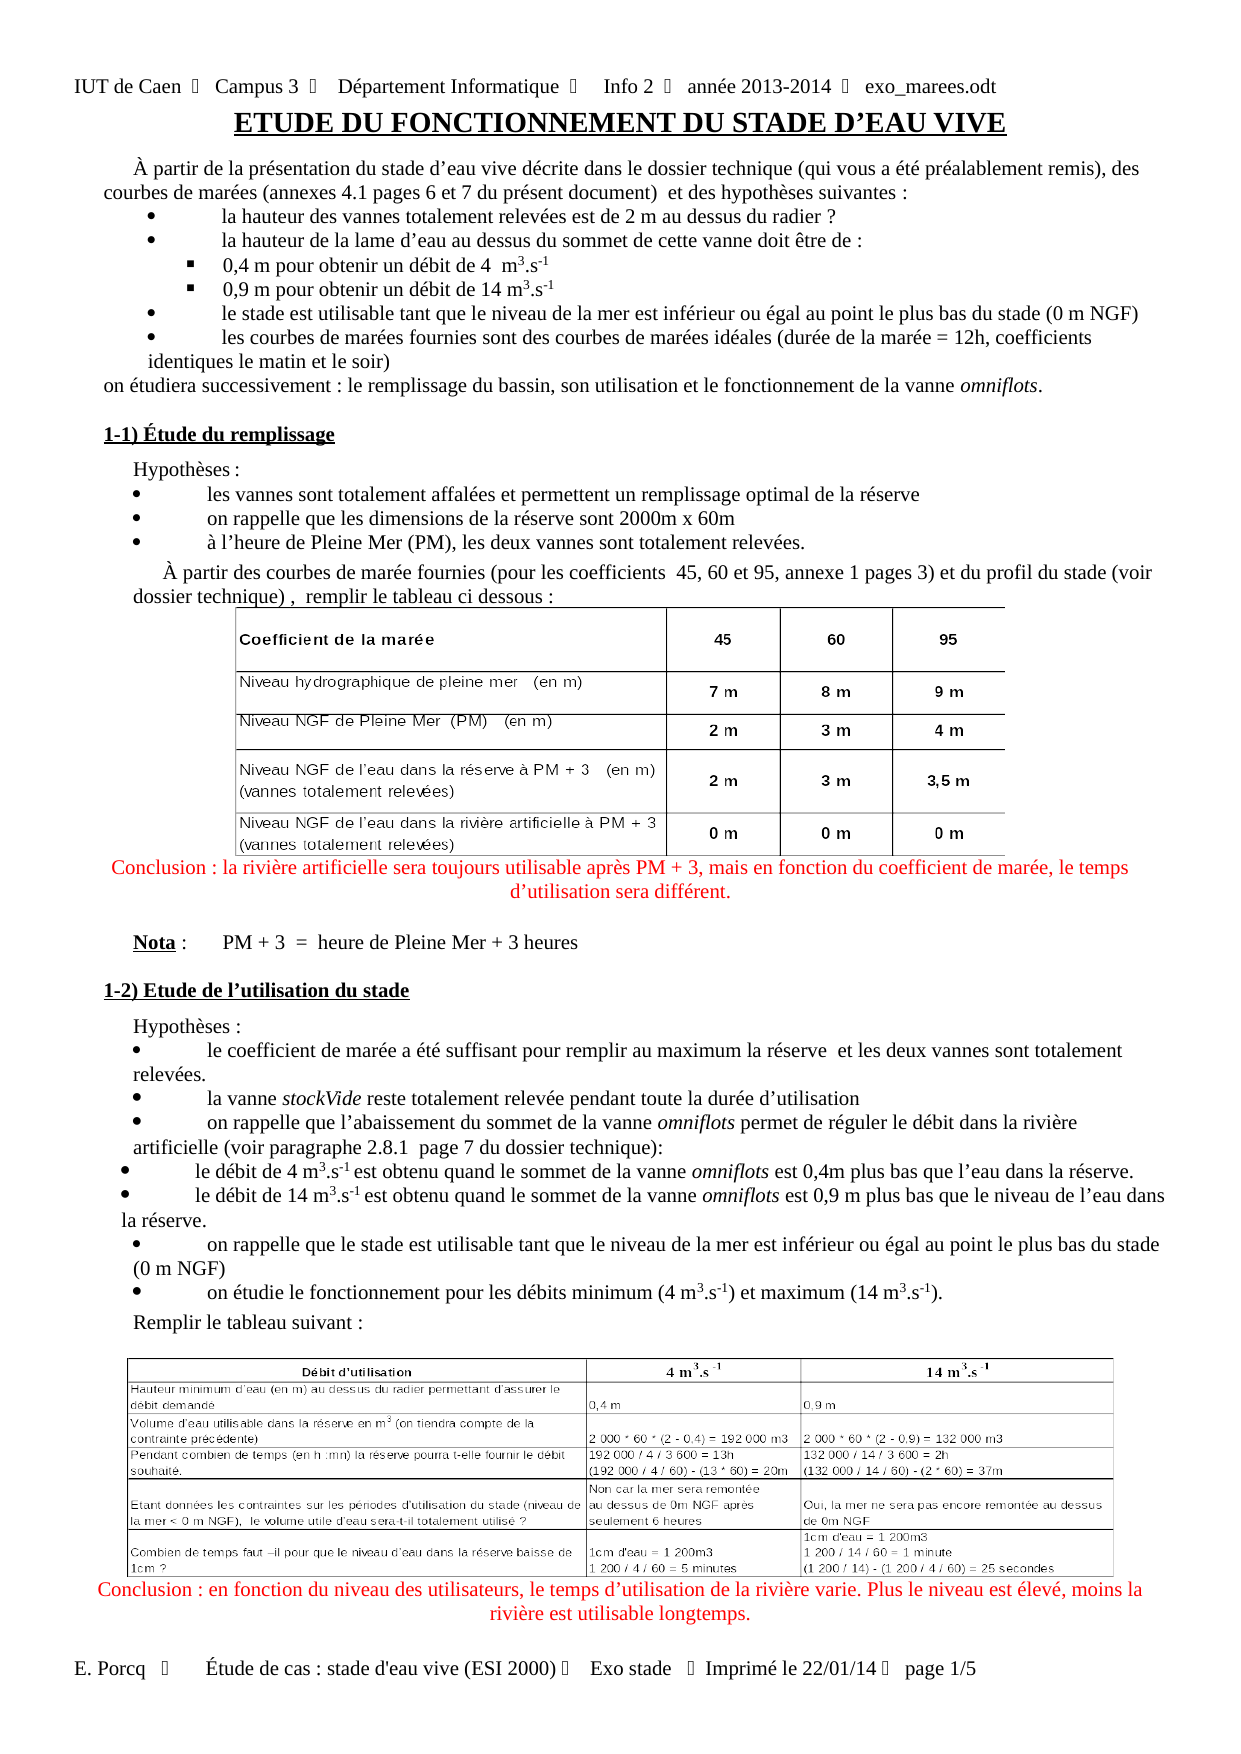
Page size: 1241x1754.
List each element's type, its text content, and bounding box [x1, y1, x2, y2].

text 1-1) Étude du remplissage [103, 422, 1167, 446]
text À partir de la présentation du stade d’eau vive décrite dans le dossier technique (qui vous a été préalablement remis), des courbes de marées (annexes 4.1 pages 6 et 7 du présent document) et des hypothèses suivantes : [103, 156, 1167, 204]
list 0,4 m pour obtenir un débit de 4 m3.s-1 [185, 252, 1167, 277]
list les courbes de marées fournies sont des courbes de marées idéales (durée de la marée = 12h, coefficients identiques le matin et le soir) [148, 325, 1167, 373]
list on étudie le fonctionnement pour les débits minimum (4 m3.s-1) et maximum (14 m3.s-1). [133, 1280, 1167, 1304]
list 0,9 m pour obtenir un débit de 14 m3.s-1 [185, 277, 1167, 301]
list le stade est utilisable tant que le niveau de la mer est inférieur ou égal au point le plus bas du stade (0 m NGF) [148, 301, 1167, 325]
list à l’heure de Pleine Mer (PM), les deux vannes sont totalement relevées. [133, 529, 1167, 554]
list le débit de 14 m3.s-1 est obtenu quand le sommet de la vanne omniflots est 0,9 m plus bas que le niveau de l’eau dans la réserve. [121, 1183, 1167, 1232]
list on rappelle que l’abaissement du sommet de la vanne omniflots permet de réguler le débit dans la rivière artificielle (voir paragraphe 2.8.1 page 7 du dossier technique): [133, 1110, 1167, 1159]
text Conclusion : en fonction du niveau des utilisateurs, le temps d’utilisation de la rivière varie. Plus le niveau est élevé, moins la rivière est utilisable longtemps. [74, 1577, 1167, 1625]
list on rappelle que le stade est utilisable tant que le niveau de la mer est inférieur ou égal au point le plus bas du stade (0 m NGF) [133, 1232, 1167, 1280]
list la hauteur de la lame d’eau au dessus du sommet de cette vanne doit être de : [148, 228, 1167, 252]
list la vanne stockVide reste totalement relevée pendant toute la durée d’utilisation [133, 1086, 1167, 1110]
list on rappelle que les dimensions de la réserve sont 2000m x 60m [133, 506, 1167, 529]
text Conclusion : la rivière artificielle sera toujours utilisable après PM + 3, mais en fonction du coefficient de marée, le temps d’utilisation sera différent. [74, 855, 1167, 903]
text Hypothèses : [133, 1014, 1167, 1038]
text 1-2) Etude de l’utilisation du stade [103, 978, 1167, 1002]
text Nota : PM + 3 = heure de Pleine Mer + 3 heures [133, 930, 1167, 954]
list le coefficient de marée a été suffisant pour remplir au maximum la réserve et les deux vannes sont totalement relevées. [133, 1038, 1167, 1086]
list le débit de 4 m3.s-1 est obtenu quand le sommet de la vanne omniflots est 0,4m plus bas que l’eau dans la réserve. [121, 1159, 1167, 1183]
text Hypothèses : [133, 457, 1167, 481]
text on étudiera successivement : le remplissage du bassin, son utilisation et le fonctionnement de la vanne omniflots. [103, 373, 1167, 397]
text À partir des courbes de marée fournies (pour les coefficients 45, 60 et 95, annexe 1 pages 3) et du profil du stade (voir dossier technique) , remplir le tableau ci dessous : [133, 559, 1167, 608]
text Remplir le tableau suivant : [133, 1310, 1167, 1334]
text ETUde du fonctionnement du stade d’eau vive [74, 105, 1167, 138]
list les vannes sont totalement affalées et permettent un remplissage optimal de la réserve [133, 481, 1167, 506]
list la hauteur des vannes totalement relevées est de 2 m au dessus du radier ? [148, 204, 1167, 228]
